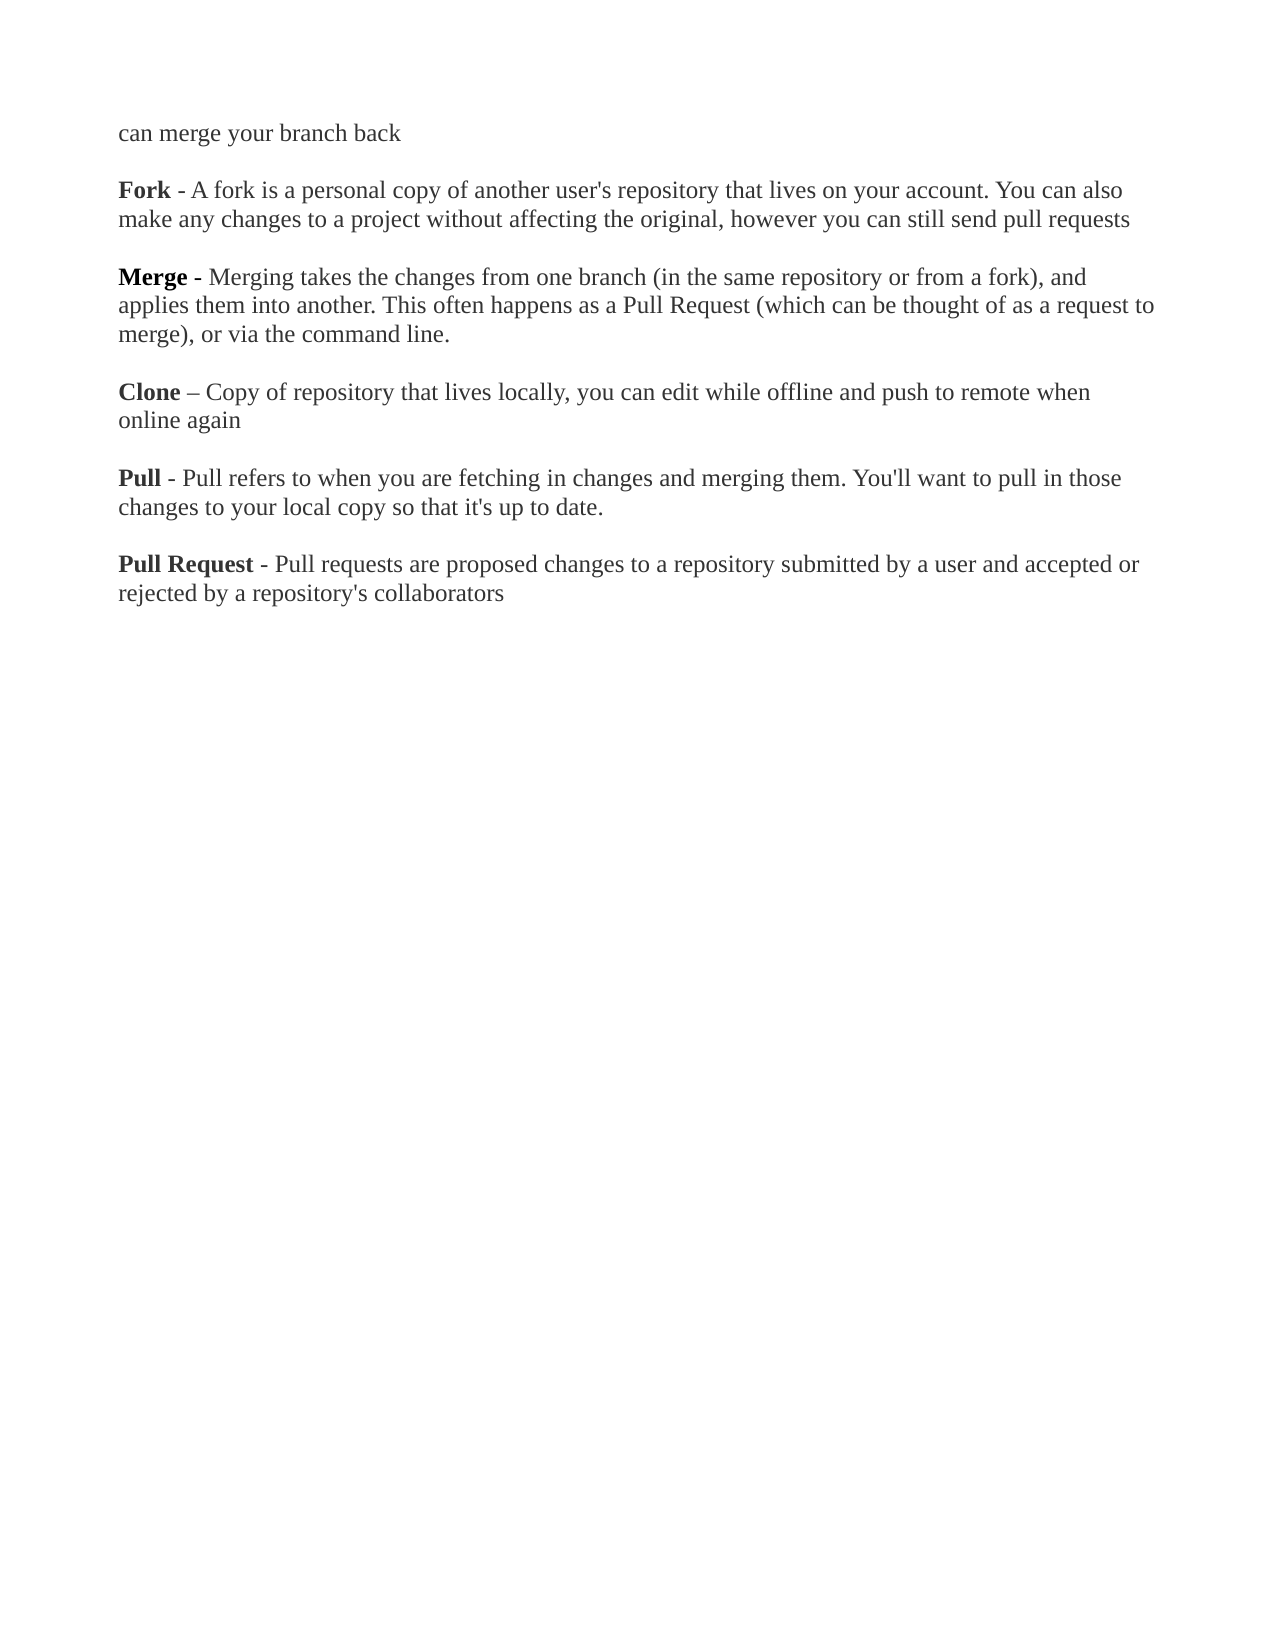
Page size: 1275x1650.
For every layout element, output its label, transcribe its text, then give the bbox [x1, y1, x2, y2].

text can merge your branch back Fork - A fork is a personal copy of another user's repository that lives on your account. You can also make any changes to a project without affecting the original, however you can still send pull requests Merge - Merging takes the changes from one branch (in the same repository or from a fork), and applies them into another. This often happens as a Pull Request (which can be thought of as a request to merge), or via the command line. Clone – Copy of repository that lives locally, you can edit while offline and push to remote when online again [118, 118, 1157, 463]
text Pull - Pull refers to when you are fetching in changes and merging them. You'll want to pull in those changes to your local copy so that it's up to date. Pull Request - Pull requests are proposed changes to a repository submitted by a user and accepted or rejected by a repository's collaborators [118, 463, 1157, 722]
